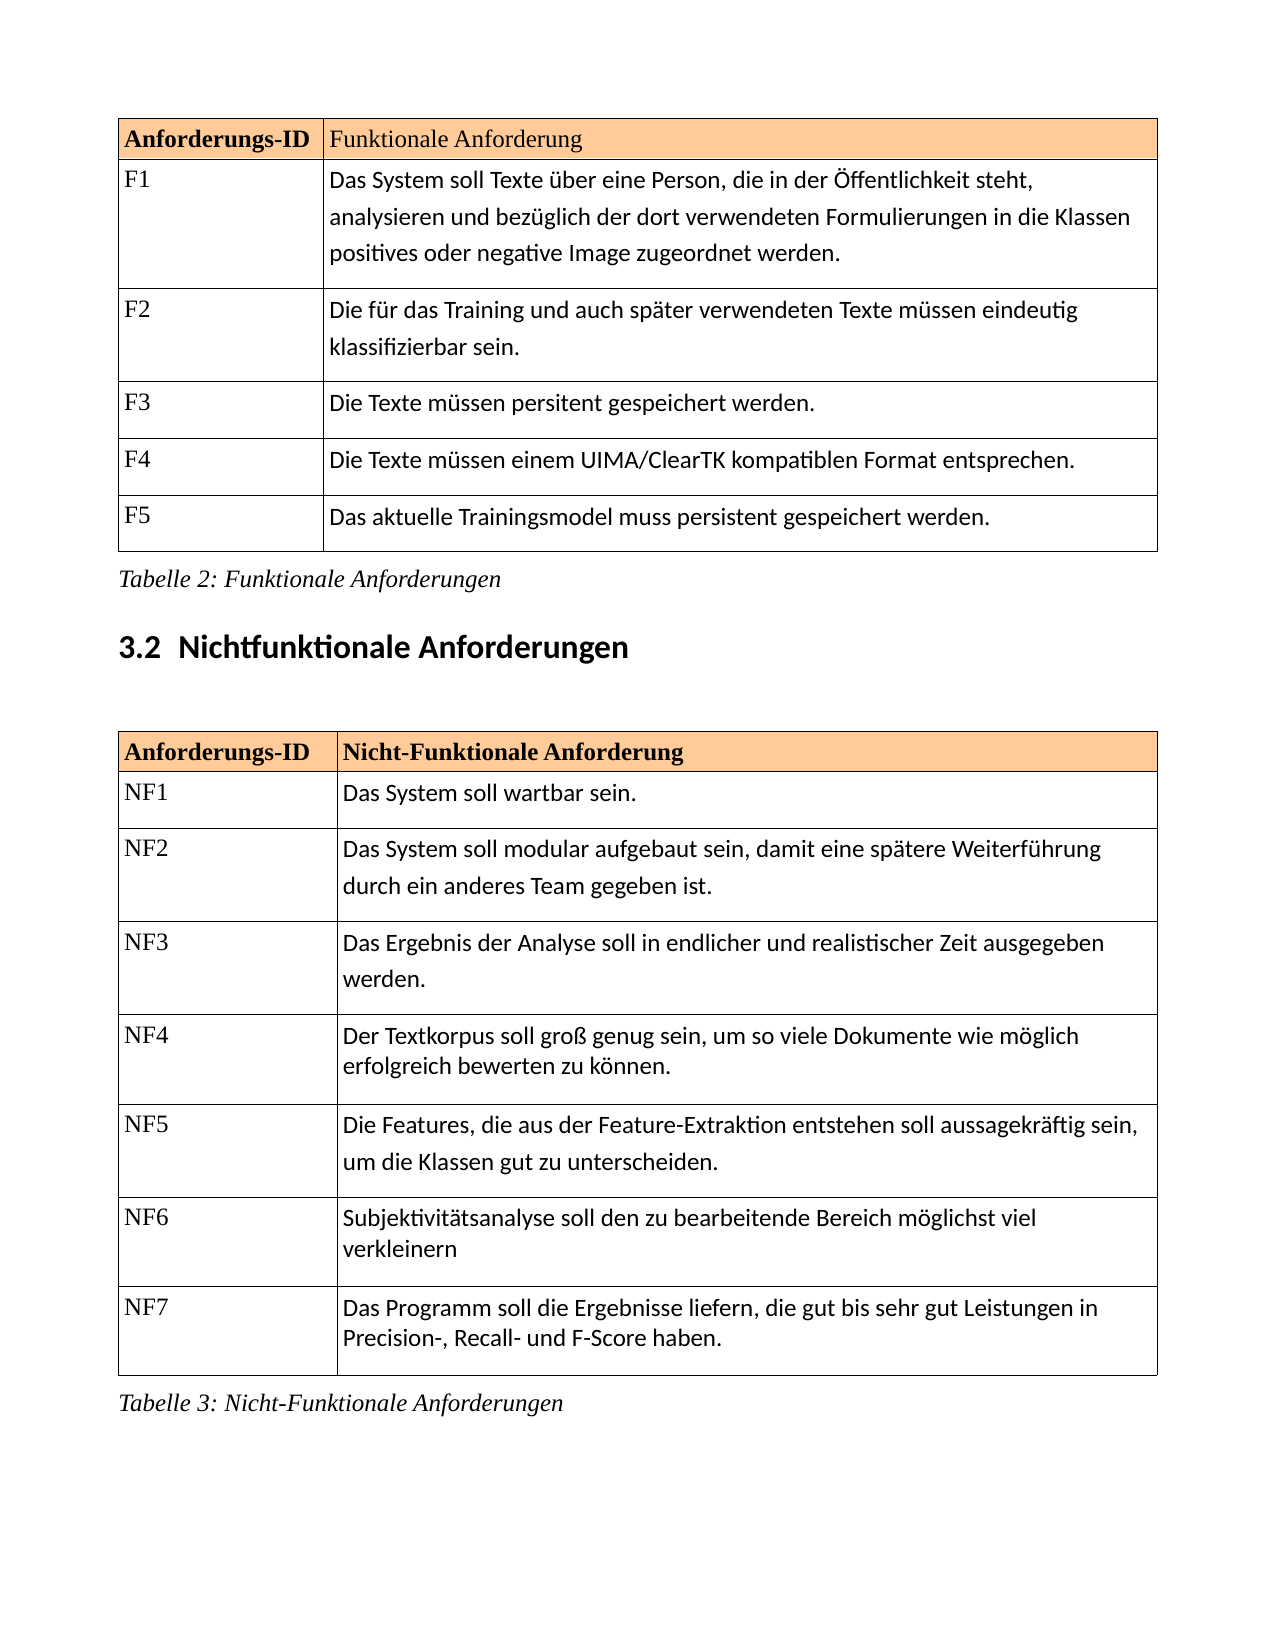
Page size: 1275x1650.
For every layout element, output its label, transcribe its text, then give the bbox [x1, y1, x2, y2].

table_header Anforderungs-ID [119, 732, 337, 771]
table_cell Die für das Training und auch später verwendeten Texte müssen eindeutig klassifizierbar sein. [324, 289, 1157, 381]
table_cell Subjektivitätsanalyse soll den zu bearbeitende Bereich möglichst viel verkleinern [338, 1198, 1157, 1286]
table_cell Die Texte müssen einem UIMA/ClearTK kompatiblen Format entsprechen. [324, 439, 1157, 495]
table_cell NF1 [119, 772, 337, 828]
table_cell F1 [119, 160, 323, 288]
table_cell Das aktuelle Trainingsmodel muss persistent gespeichert werden. [324, 496, 1157, 551]
table_cell Das System soll modular aufgebaut sein, damit eine spätere Weiterführung durch ein anderes Team gegeben ist. [338, 829, 1157, 921]
subtitle Nichtfunktionale Anforderungen [118, 626, 1157, 667]
table_cell NF6 [119, 1198, 337, 1286]
table_cell NF7 [119, 1287, 337, 1375]
text Tabelle 2: Funktionale Anforderungen [118, 564, 1157, 593]
table_cell F5 [119, 496, 323, 551]
table_cell F2 [119, 289, 323, 381]
table_cell NF2 [119, 829, 337, 921]
table_cell F3 [119, 382, 323, 438]
table_cell F4 [119, 439, 323, 495]
text Tabelle 3: Nicht-Funktionale Anforderungen [118, 1388, 1157, 1417]
table_cell NF3 [119, 922, 337, 1014]
table_cell Das System soll wartbar sein. [338, 772, 1157, 828]
table_cell Das System soll Texte über eine Person, die in der Öffentlichkeit steht, analysieren und bezüglich der dort verwendeten Formulierungen in die Klassen positives oder negative Image zugeordnet werden. [324, 160, 1157, 288]
table_cell Das Programm soll die Ergebnisse liefern, die gut bis sehr gut Leistungen in Precision-, Recall- und F-Score haben. [338, 1287, 1157, 1375]
table_cell Die Texte müssen persitent gespeichert werden. [324, 382, 1157, 438]
table_header Anforderungs-ID [119, 119, 323, 158]
table_header Nicht-Funktionale Anforderung [338, 732, 1157, 771]
table_cell Das Ergebnis der Analyse soll in endlicher und realistischer Zeit ausgegeben werden. [338, 922, 1157, 1014]
table_cell Der Textkorpus soll groß genug sein, um so viele Dokumente wie möglich erfolgreich bewerten zu können. [338, 1015, 1157, 1103]
table_cell NF4 [119, 1015, 337, 1103]
table_cell NF5 [119, 1105, 337, 1197]
table_cell Die Features, die aus der Feature-Extraktion entstehen soll aussagekräftig sein, um die Klassen gut zu unterscheiden. [338, 1105, 1157, 1197]
table_header Funktionale Anforderung [324, 119, 1157, 158]
